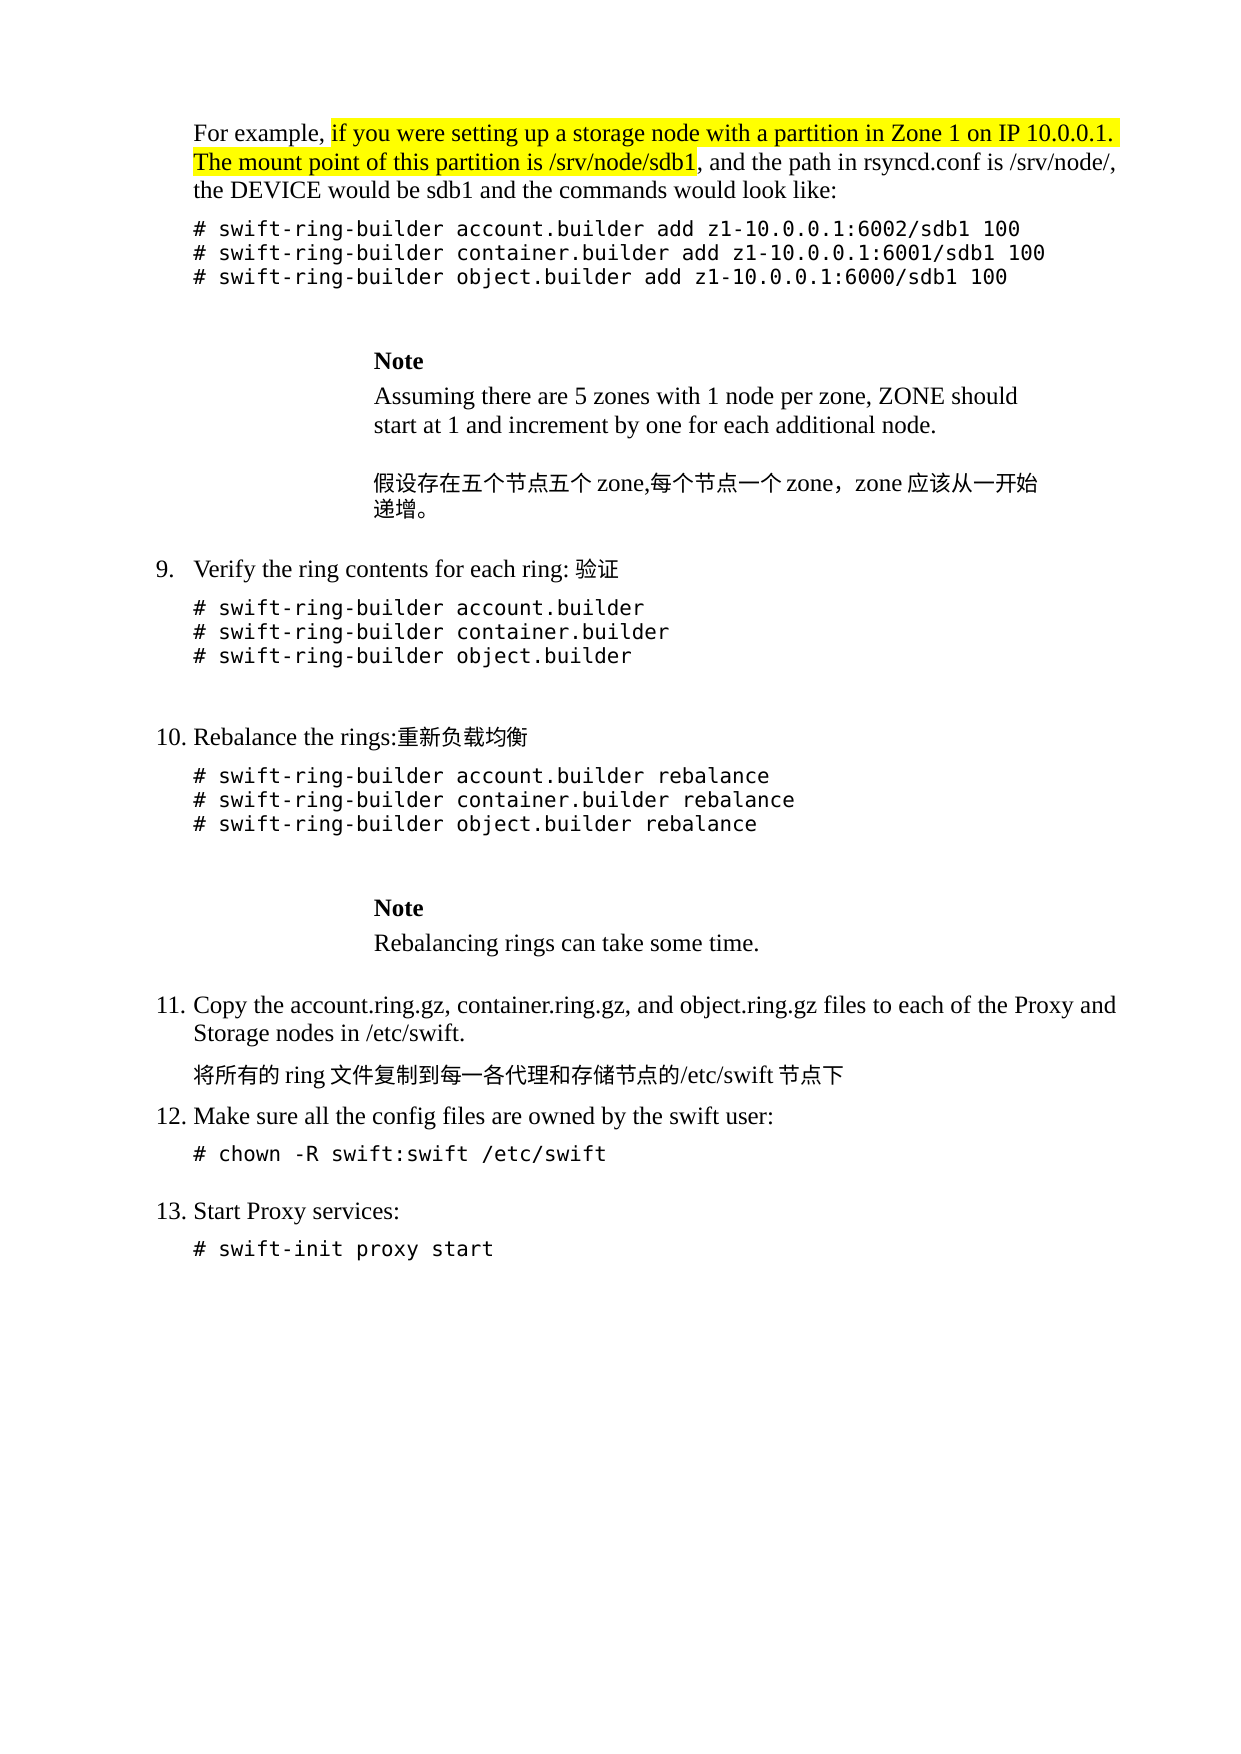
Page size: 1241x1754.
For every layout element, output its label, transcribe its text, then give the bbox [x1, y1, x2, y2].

table_cell Rebalancing rings can take some time. [371, 925, 769, 990]
list # swift-ring-builder container.builder add z1-10.0.0.1:6001/sdb1 100 [156, 241, 1122, 265]
list # swift-ring-builder object.builder rebalance [156, 812, 1122, 836]
list # swift-ring-builder object.builder add z1-10.0.0.1:6000/sdb1 100 [156, 265, 1122, 290]
table_cell Assuming there are 5 zones with 1 node per zone, ZONE should start at 1 and increment by one for each additional node. 假设存在五个节点五个zone,每个节点一个zone，zone应该从一开始递增。 [371, 378, 1047, 554]
list # swift-ring-builder object.builder [156, 644, 1122, 669]
list # swift-ring-builder account.builder add z1-10.0.0.1:6002/sdb1 100 [156, 217, 1122, 241]
list Rebalance the rings:重新负载均衡 [156, 722, 1122, 751]
list For example, if you were setting up a storage node with a partition in Zone 1 on IP 10.0.0.1. The mount point of this partition is /srv/node/sdb1, and the path in rsyncd.conf is /srv/node/, the DEVICE would be sdb1 and the commands would look like: [156, 118, 1122, 204]
list # swift-ring-builder container.builder rebalance [156, 788, 1122, 812]
list # swift-ring-builder container.builder [156, 620, 1122, 644]
list # swift-init proxy start [156, 1237, 1122, 1262]
list Copy the account.ring.gz, container.ring.gz, and object.ring.gz files to each of the Proxy and Storage nodes in /etc/swift. [156, 990, 1122, 1047]
list # chown -R swift:swift /etc/swift [156, 1142, 1122, 1167]
table_header [268, 344, 371, 554]
table_header Note [371, 890, 769, 925]
list Start Proxy services: [156, 1196, 1122, 1225]
table_header [268, 890, 371, 990]
list 将所有的ring文件复制到每一各代理和存储节点的/etc/swift节点下 [156, 1060, 1122, 1088]
list Verify the ring contents for each ring: 验证 [156, 554, 1122, 583]
list # swift-ring-builder account.builder rebalance [156, 764, 1122, 788]
list # swift-ring-builder account.builder [156, 596, 1122, 620]
list Make sure all the config files are owned by the swift user: [156, 1101, 1122, 1130]
table_header Note [371, 344, 1047, 378]
